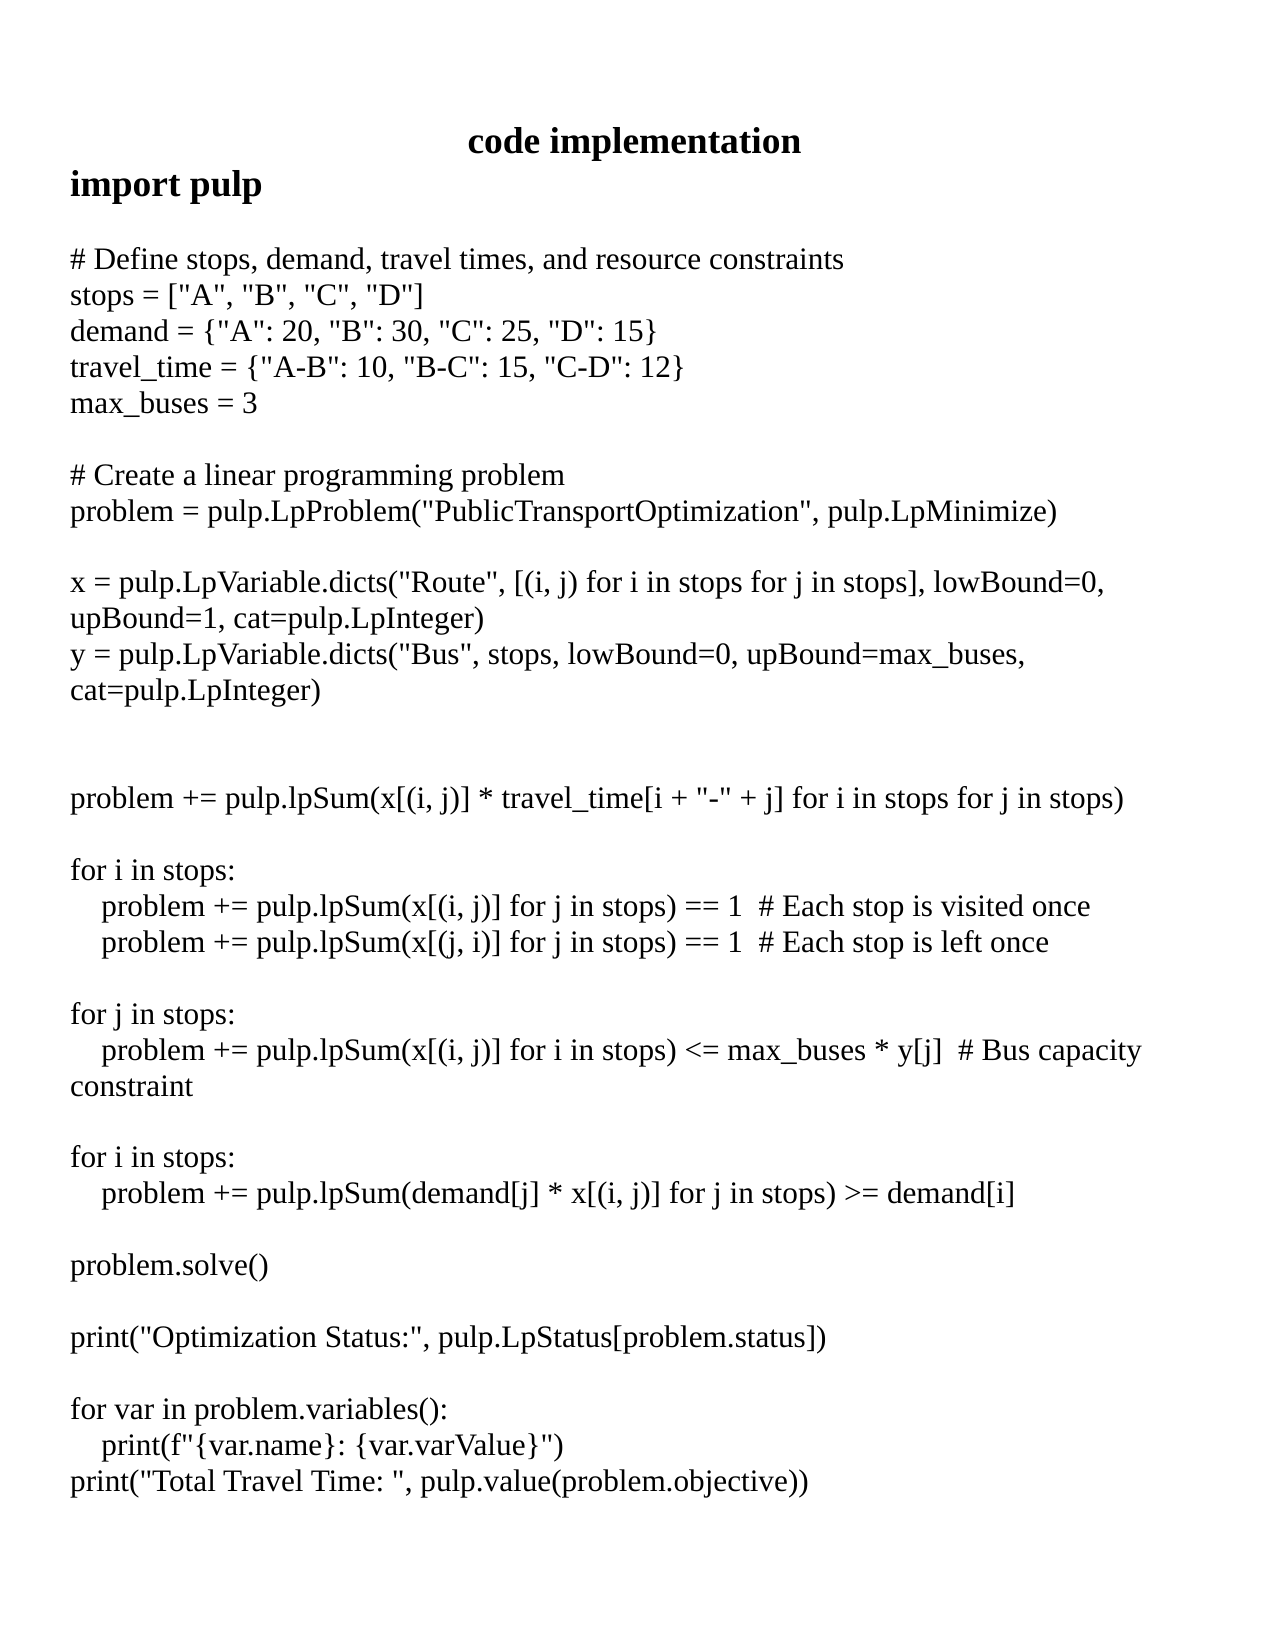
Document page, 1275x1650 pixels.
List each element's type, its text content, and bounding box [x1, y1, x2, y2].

text code implementation [70, 118, 1199, 161]
text import pulp [70, 161, 1199, 204]
text # Define stops, demand, travel times, and resource constraints stops = ["A", "B", "C", "D"] demand = {"A": 20, "B": 30, "C": 25, "D": 15} travel_time = {"A-B": 10, "B-C": 15, "C-D": 12} max_buses = 3 # Create a linear programming problem problem = pulp.LpProblem("PublicTransportOptimization", pulp.LpMinimize) x = pulp.LpVariable.dicts("Route", [(i, j) for i in stops for j in stops], lowBound=0, upBound=1, cat=pulp.LpInteger) y = pulp.LpVariable.dicts("Bus", stops, lowBound=0, upBound=max_buses, cat=pulp.LpInteger) problem += pulp.lpSum(x[(i, j)] * travel_time[i + "-" + j] for i in stops for j in stops) for i in stops: problem += pulp.lpSum(x[(i, j)] for j in stops) == 1 # Each stop is visited once problem += pulp.lpSum(x[(j, i)] for j in stops) == 1 # Each stop is left once for j in stops: problem += pulp.lpSum(x[(i, j)] for i in stops) <= max_buses * y[j] # Bus capacity constraint for i in stops: problem += pulp.lpSum(demand[j] * x[(i, j)] for j in stops) >= demand[i] problem.solve() print("Optimization Status:", pulp.LpStatus[problem.status]) for var in problem.variables(): print(f"{var.name}: {var.varValue}") print("Total Travel Time: ", pulp.value(problem.objective)) [70, 204, 1199, 1498]
